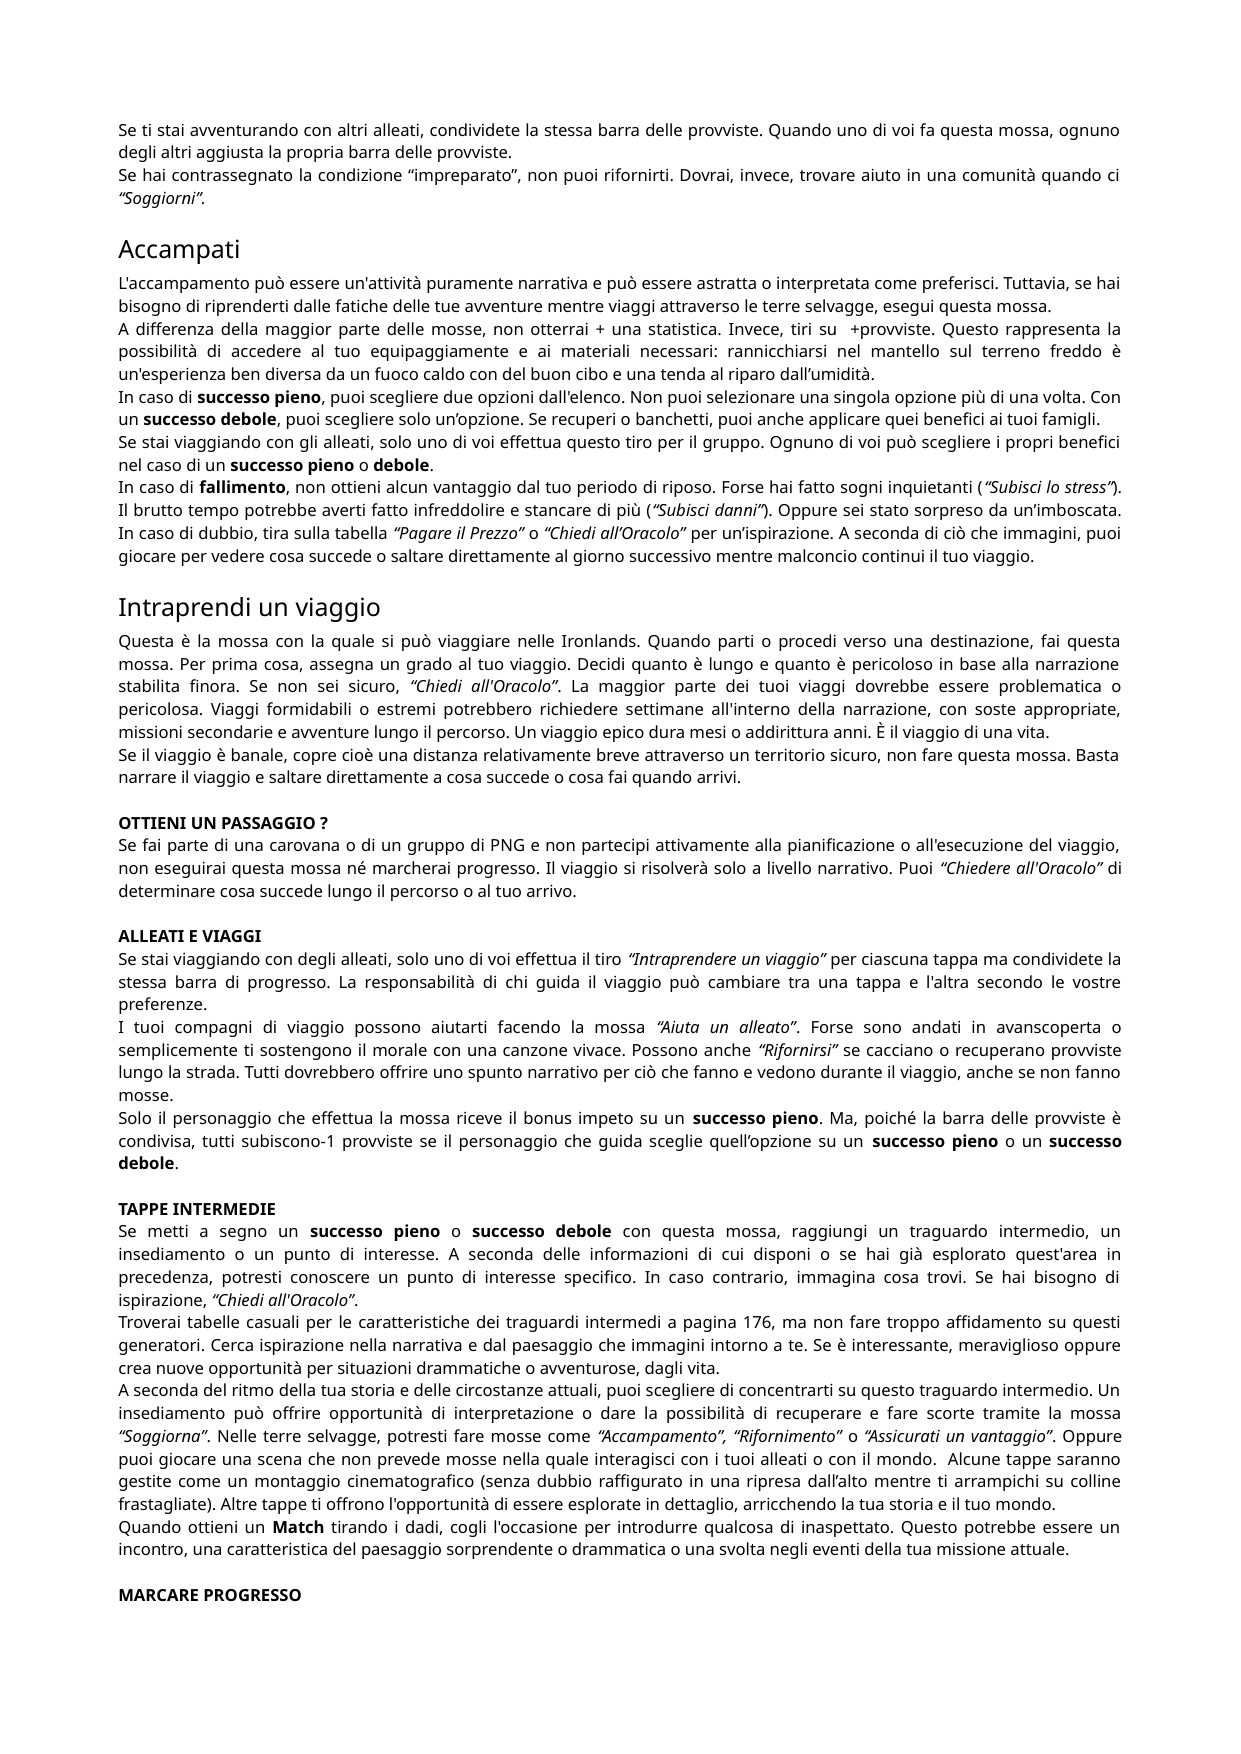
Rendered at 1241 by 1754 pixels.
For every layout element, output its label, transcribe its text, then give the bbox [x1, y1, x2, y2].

text TAPPE INTERMEDIE [118, 1197, 1122, 1220]
text A differenza della maggior parte delle mosse, non otterrai + una statistica. Invece, tiri su +provviste. Questo rappresenta la possibilità di accedere al tuo equipaggiamente e ai materiali necessari: rannicchiarsi nel mantello sul terreno freddo è un'esperienza ben diversa da un fuoco caldo con del buon cibo e una tenda al riparo dall’umidità. [118, 317, 1122, 385]
text ALLEATI E VIAGGI [118, 925, 1122, 947]
text Se il viaggio è banale, copre cioè una distanza relativamente breve attraverso un territorio sicuro, non fare questa mossa. Basta narrare il viaggio e saltare direttamente a cosa succede o cosa fai quando arrivi. [118, 743, 1122, 788]
text L'accampamento può essere un'attività puramente narrativa e può essere astratta o interpretata come preferisci. Tuttavia, se hai bisogno di riprenderti dalle fatiche delle tue avventure mentre viaggi attraverso le terre selvagge, esegui questa mossa. [118, 272, 1122, 317]
text Intraprendi un viaggio [118, 589, 1122, 624]
text Se stai viaggiando con degli alleati, solo uno di voi effettua il tiro “Intraprendere un viaggio” per ciascuna tappa ma condividete la stessa barra di progresso. La responsabilità di chi guida il viaggio può cambiare tra una tappa e l'altra secondo le vostre preferenze. [118, 947, 1122, 1016]
text Solo il personaggio che effettua la mossa riceve il bonus impeto su un successo pieno. Ma, poiché la barra delle provviste è condivisa, tutti subiscono-1 provviste se il personaggio che guida sceglie quell’opzione su un successo pieno o un successo debole. [118, 1106, 1122, 1174]
text Troverai tabelle casuali per le caratteristiche dei traguardi intermedi a pagina 176, ma non fare troppo affidamento su questi generatori. Cerca ispirazione nella narrativa e dal paesaggio che immagini intorno a te. Se è interessante, meraviglioso oppure crea nuove opportunità per situazioni drammatiche o avventurose, dagli vita. [118, 1311, 1122, 1379]
text A seconda del ritmo della tua storia e delle circostanze attuali, puoi scegliere di concentrarti su questo traguardo intermedio. Un insediamento può offrire opportunità di interpretazione o dare la possibilità di recuperare e fare scorte tramite la mossa “Soggiorna”. Nelle terre selvagge, potresti fare mosse come “Accampamento”, “Rifornimento” o “Assicurati un vantaggio”. Oppure puoi giocare una scena che non prevede mosse nella quale interagisci con i tuoi alleati o con il mondo. Alcune tappe saranno gestite come un montaggio cinematografico (senza dubbio raffigurato in una ripresa dall’alto mentre ti arrampichi su colline frastagliate). Altre tappe ti offrono l'opportunità di essere esplorate in dettaglio, arricchendo la tua storia e il tuo mondo. [118, 1379, 1122, 1515]
text Se hai contrassegnato la condizione “impreparato”, non puoi rifornirti. Dovrai, invece, trovare aiuto in una comunità quando ci “Soggiorni”. [118, 163, 1122, 209]
text MARCARE PROGRESSO [118, 1583, 1122, 1606]
text I tuoi compagni di viaggio possono aiutarti facendo la mossa “Aiuta un alleato”. Forse sono andati in avanscoperta o semplicemente ti sostengono il morale con una canzone vivace. Possono anche “Rifornirsi” se cacciano o recuperano provviste lungo la strada. Tutti dovrebbero offrire uno spunto narrativo per ciò che fanno e vedono durante il viaggio, anche se non fanno mosse. [118, 1016, 1122, 1106]
text In caso di successo pieno, puoi scegliere due opzioni dall'elenco. Non puoi selezionare una singola opzione più di una volta. Con un successo debole, puoi scegliere solo un’opzione. Se recuperi o banchetti, puoi anche applicare quei benefici ai tuoi famigli. [118, 385, 1122, 431]
text Se fai parte di una carovana o di un gruppo di PNG e non partecipi attivamente alla pianificazione o all'esecuzione del viaggio, non eseguirai questa mossa né marcherai progresso. Il viaggio si risolverà solo a livello narrativo. Puoi “Chiedere all'Oracolo” di determinare cosa succede lungo il percorso o al tuo arrivo. [118, 834, 1122, 902]
text In caso di fallimento, non ottieni alcun vantaggio dal tuo periodo di riposo. Forse hai fatto sogni inquietanti (“Subisci lo stress”). Il brutto tempo potrebbe averti fatto infreddolire e stancare di più (“Subisci danni”). Oppure sei stato sorpreso da un’imboscata. In caso di dubbio, tira sulla tabella “Pagare il Prezzo” o “Chiedi all’Oracolo” per un’ispirazione. A seconda di ciò che immagini, puoi giocare per vedere cosa succede o saltare direttamente al giorno successivo mentre malconcio continui il tuo viaggio. [118, 476, 1122, 567]
text OTTIENI UN PASSAGGIO ? [118, 811, 1122, 834]
text Se metti a segno un successo pieno o successo debole con questa mossa, raggiungi un traguardo intermedio, un insediamento o un punto di interesse. A seconda delle informazioni di cui disponi o se hai già esplorato quest'area in precedenza, potresti conoscere un punto di interesse specifico. In caso contrario, immagina cosa trovi. Se hai bisogno di ispirazione, “Chiedi all'Oracolo”. [118, 1220, 1122, 1311]
text Quando ottieni un Match tirando i dadi, cogli l'occasione per introdurre qualcosa di inaspettato. Questo potrebbe essere un incontro, una caratteristica del paesaggio sorprendente o drammatica o una svolta negli eventi della tua missione attuale. [118, 1515, 1122, 1561]
text Se ti stai avventurando con altri alleati, condividete la stessa barra delle provviste. Quando uno di voi fa questa mossa, ognuno degli altri aggiusta la propria barra delle provviste. [118, 118, 1122, 163]
text Questa è la mossa con la quale si può viaggiare nelle Ironlands. Quando parti o procedi verso una destinazione, fai questa mossa. Per prima cosa, assegna un grado al tuo viaggio. Decidi quanto è lungo e quanto è pericoloso in base alla narrazione stabilita finora. Se non sei sicuro, “Chiedi all'Oracolo”. La maggior parte dei tuoi viaggi dovrebbe essere problematica o pericolosa. Viaggi formidabili o estremi potrebbero richiedere settimane all'interno della narrazione, con soste appropriate, missioni secondarie e avventure lungo il percorso. Un viaggio epico dura mesi o addirittura anni. È il viaggio di una vita. [118, 629, 1122, 743]
text Se stai viaggiando con gli alleati, solo uno di voi effettua questo tiro per il gruppo. Ognuno di voi può scegliere i propri benefici nel caso di un successo pieno o debole. [118, 431, 1122, 476]
text Accampati [118, 232, 1122, 266]
